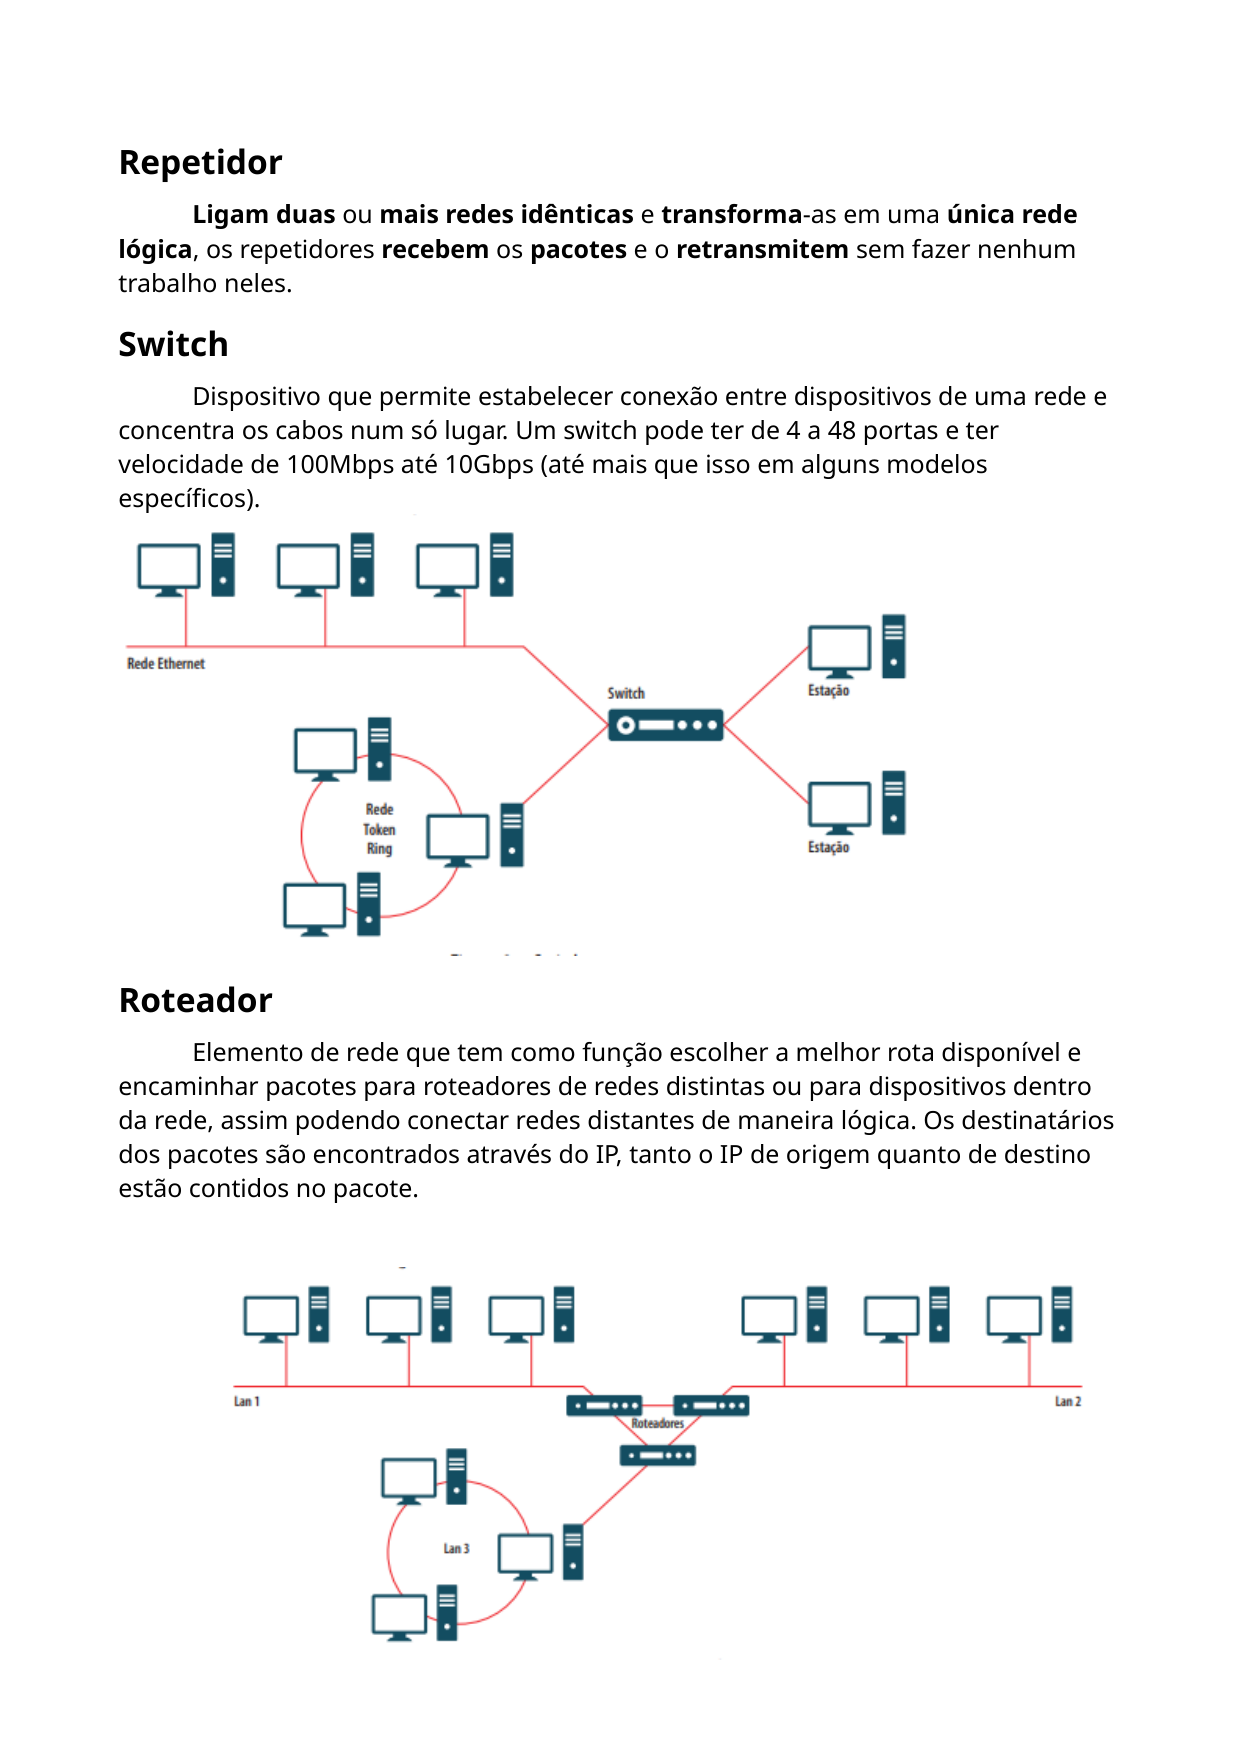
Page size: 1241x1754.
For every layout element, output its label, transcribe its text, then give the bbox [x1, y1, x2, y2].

picture [221, 1267, 1100, 1660]
picture [118, 514, 908, 956]
subtitle Roteador [118, 976, 1122, 1022]
subtitle Repetidor [118, 139, 1122, 185]
subtitle Switch [118, 320, 1122, 366]
text Ligam duas ou mais redes idênticas e transforma-as em uma única rede lógica, os repetidores recebem os pacotes e o retransmitem sem fazer nenhum trabalho neles. [118, 197, 1122, 299]
text Elemento de rede que tem como função escolher a melhor rota disponível e encaminhar pacotes para roteadores de redes distintas ou para dispositivos dentro da rede, assim podendo conectar redes distantes de maneira lógica. Os destinatários dos pacotes são encontrados através do IP, tanto o IP de origem quanto de destino estão contidos no pacote. [118, 1034, 1122, 1205]
text Dispositivo que permite estabelecer conexão entre dispositivos de uma rede e concentra os cabos num só lugar. Um switch pode ter de 4 a 48 portas e ter velocidade de 100Mbps até 10Gbps (até mais que isso em alguns modelos específicos). [118, 378, 1122, 515]
